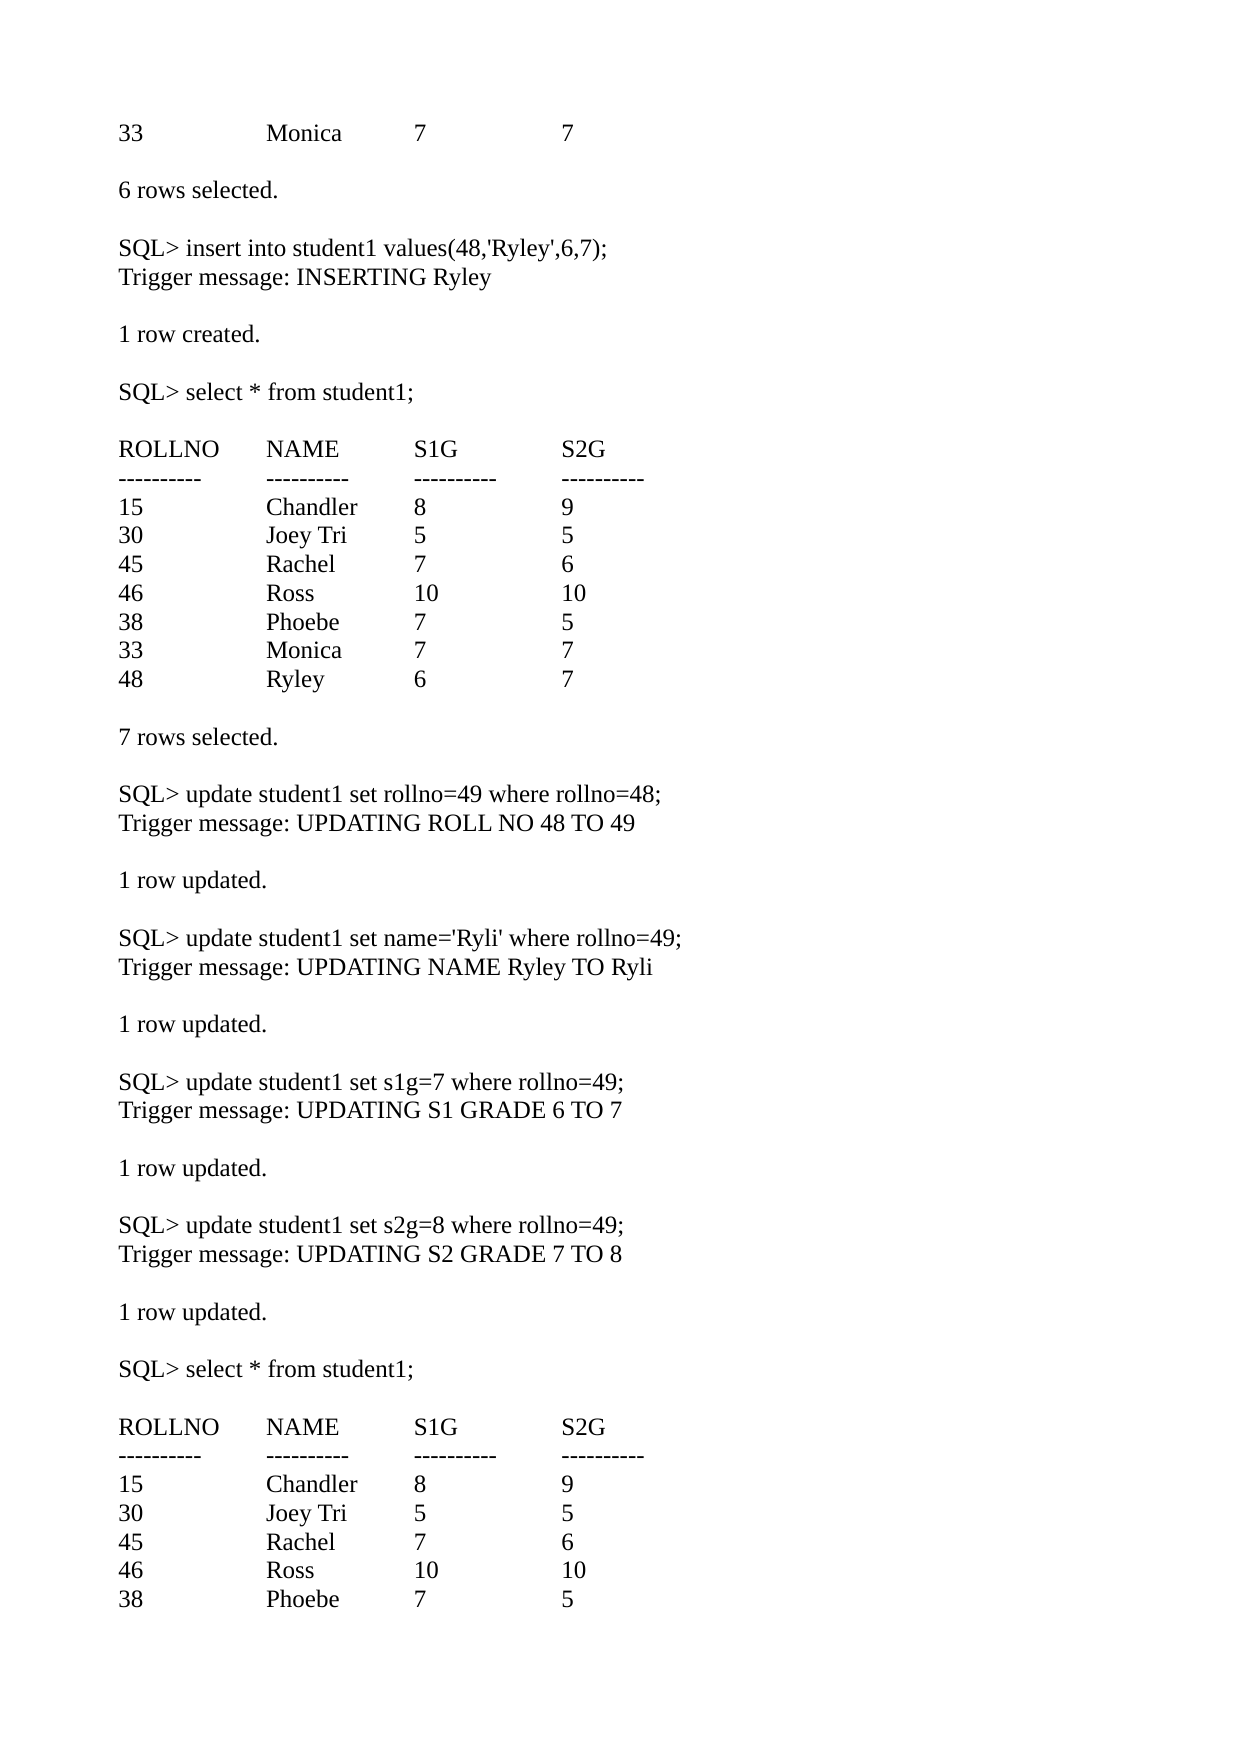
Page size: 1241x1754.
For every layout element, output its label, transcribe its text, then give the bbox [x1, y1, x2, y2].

text ---------- ---------- ---------- ---------- [118, 463, 1122, 492]
text 46 Ross 10 10 [118, 578, 1122, 607]
text Trigger message: INSERTING Ryley [118, 262, 1122, 291]
text SQL> update student1 set s2g=8 where rollno=49; [118, 1211, 1122, 1239]
text 1 row updated. [118, 1009, 1122, 1038]
text SQL> update student1 set rollno=49 where rollno=48; [118, 779, 1122, 808]
text 6 rows selected. [118, 176, 1122, 204]
text Trigger message: UPDATING NAME Ryley TO Ryli [118, 952, 1122, 981]
text 15 Chandler 8 9 [118, 1469, 1122, 1498]
text ROLLNO NAME S1G S2G [118, 1412, 1122, 1441]
text SQL> select * from student1; [118, 377, 1122, 406]
text 1 row created. [118, 319, 1122, 348]
text SQL> update student1 set s1g=7 where rollno=49; [118, 1067, 1122, 1096]
text 33 Monica 7 7 [118, 118, 1122, 147]
text 33 Monica 7 7 [118, 636, 1122, 664]
text 45 Rachel 7 6 [118, 1527, 1122, 1556]
text 1 row updated. [118, 866, 1122, 894]
text 7 rows selected. [118, 722, 1122, 751]
text 15 Chandler 8 9 [118, 492, 1122, 521]
text ROLLNO NAME S1G S2G [118, 434, 1122, 463]
text 1 row updated. [118, 1153, 1122, 1182]
text 30 Joey Tri 5 5 [118, 1498, 1122, 1527]
text 46 Ross 10 10 [118, 1556, 1122, 1584]
text SQL> insert into student1 values(48,'Ryley',6,7); [118, 233, 1122, 262]
text 38 Phoebe 7 5 [118, 1584, 1122, 1613]
text Trigger message: UPDATING S1 GRADE 6 TO 7 [118, 1096, 1122, 1124]
text 48 Ryley 6 7 [118, 664, 1122, 693]
text Trigger message: UPDATING ROLL NO 48 TO 49 [118, 808, 1122, 837]
text 38 Phoebe 7 5 [118, 607, 1122, 636]
text 1 row updated. [118, 1297, 1122, 1326]
text ---------- ---------- ---------- ---------- [118, 1441, 1122, 1469]
text 30 Joey Tri 5 5 [118, 521, 1122, 549]
text 45 Rachel 7 6 [118, 549, 1122, 578]
text Trigger message: UPDATING S2 GRADE 7 TO 8 [118, 1239, 1122, 1268]
text SQL> update student1 set name='Ryli' where rollno=49; [118, 923, 1122, 952]
text SQL> select * from student1; [118, 1354, 1122, 1383]
